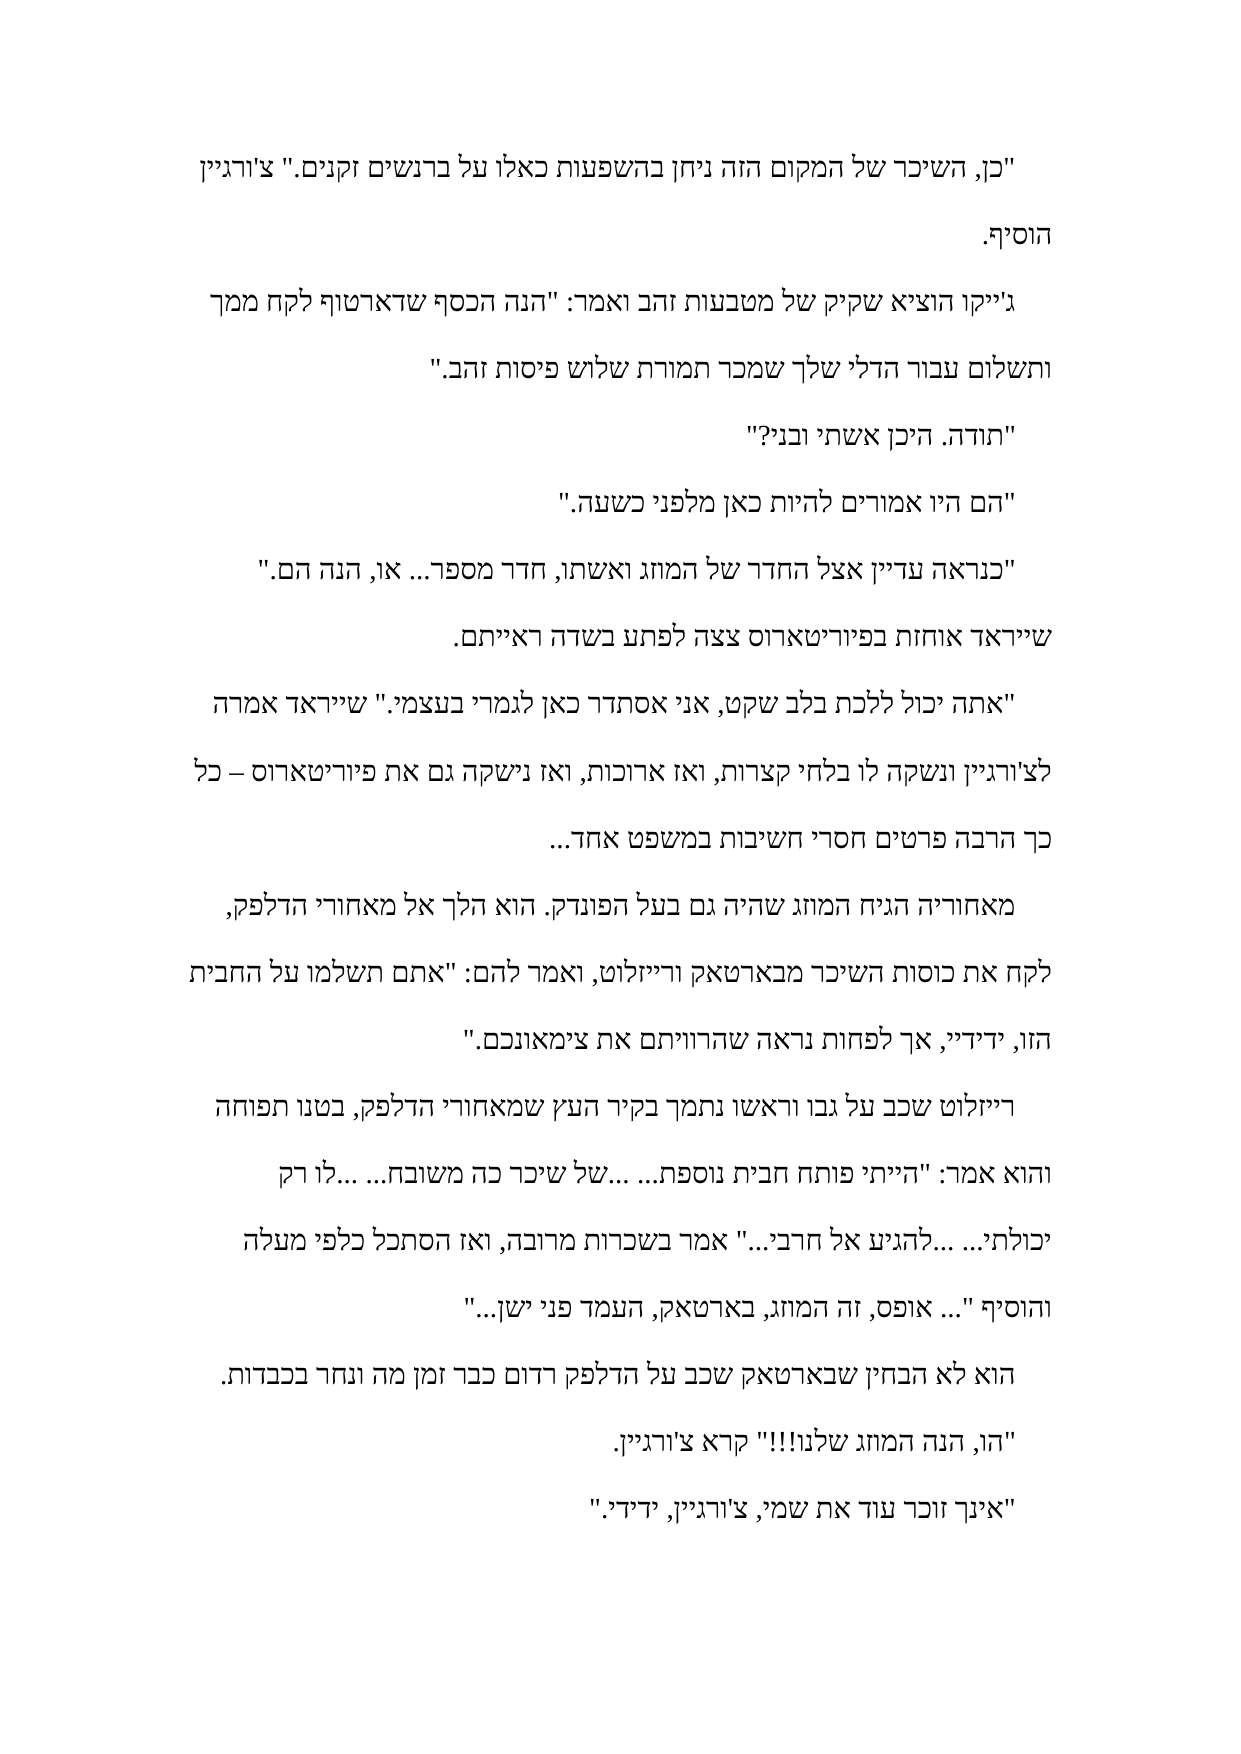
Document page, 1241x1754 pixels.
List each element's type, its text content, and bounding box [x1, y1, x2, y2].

text "כן, השיכר של המקום הזה ניחן בהשפעות כאלו על ברנשים זקנים." צ'ורגיין הוסיף. [187, 150, 1053, 251]
text "אינך זוכר עוד את שמי, צ'ורגיין, ידידי." [187, 1492, 1053, 1525]
text מאחוריה הגיח המוזג שהיה גם בעל הפונדק. הוא הלך אל מאחורי הדלפק, לקח את כוסות השיכר מבארטאק ורייזלוט, ואמר להם: "אתם תשלמו על החבית הזו, ידידיי, אך לפחות נראה שהרוויתם את צימאונכם." [187, 888, 1053, 1056]
text ג'ייקו הוציא שקיק של מטבעות זהב ואמר: "הנה הכסף שדארטוף לקח ממך ותשלום עבור הדלי שלך שמכר תמורת שלוש פיסות זהב." [187, 284, 1053, 385]
text "כנראה עדיין אצל החדר של המוזג ואשתו, חדר מספר... או, הנה הם." שייראד אוחזת בפיוריטארוס צצה לפתע בשדה ראייתם. [187, 552, 1053, 653]
text "הו, הנה המוזג שלנו!!!" קרא צ'ורגיין. [187, 1424, 1053, 1458]
text "אתה יכול ללכת בלב שקט, אני אסתדר כאן לגמרי בעצמי." שייראד אמרה לצ'ורגיין ונשקה לו בלחי קצרות, ואז ארוכות, ואז נישקה גם את פיוריטארוס – כל כך הרבה פרטים חסרי חשיבות במשפט אחד... [187, 687, 1053, 854]
text הוא לא הבחין שבארטאק שכב על הדלפק רדום כבר זמן מה ונחר בכבדות. [187, 1357, 1053, 1391]
text "הם היו אמורים להיות כאן מלפני כשעה." [187, 485, 1053, 519]
text "תודה. היכן אשתי ובני?" [187, 418, 1053, 452]
text רייזלוט שכב על גבו וראשו נתמך בקיר העץ שמאחורי הדלפק, בטנו תפוחה והוא אמר: "הייתי פותח חבית נוספת... ...של שיכר כה משובח... ...לו רק יכולתי... ...להגיע אל חרבי..." אמר בשכרות מרובה, ואז הסתכל כלפי מעלה והוסיף "... אופס, זה המוזג, בארטאק, העמד פני ישן..." [187, 1089, 1053, 1324]
